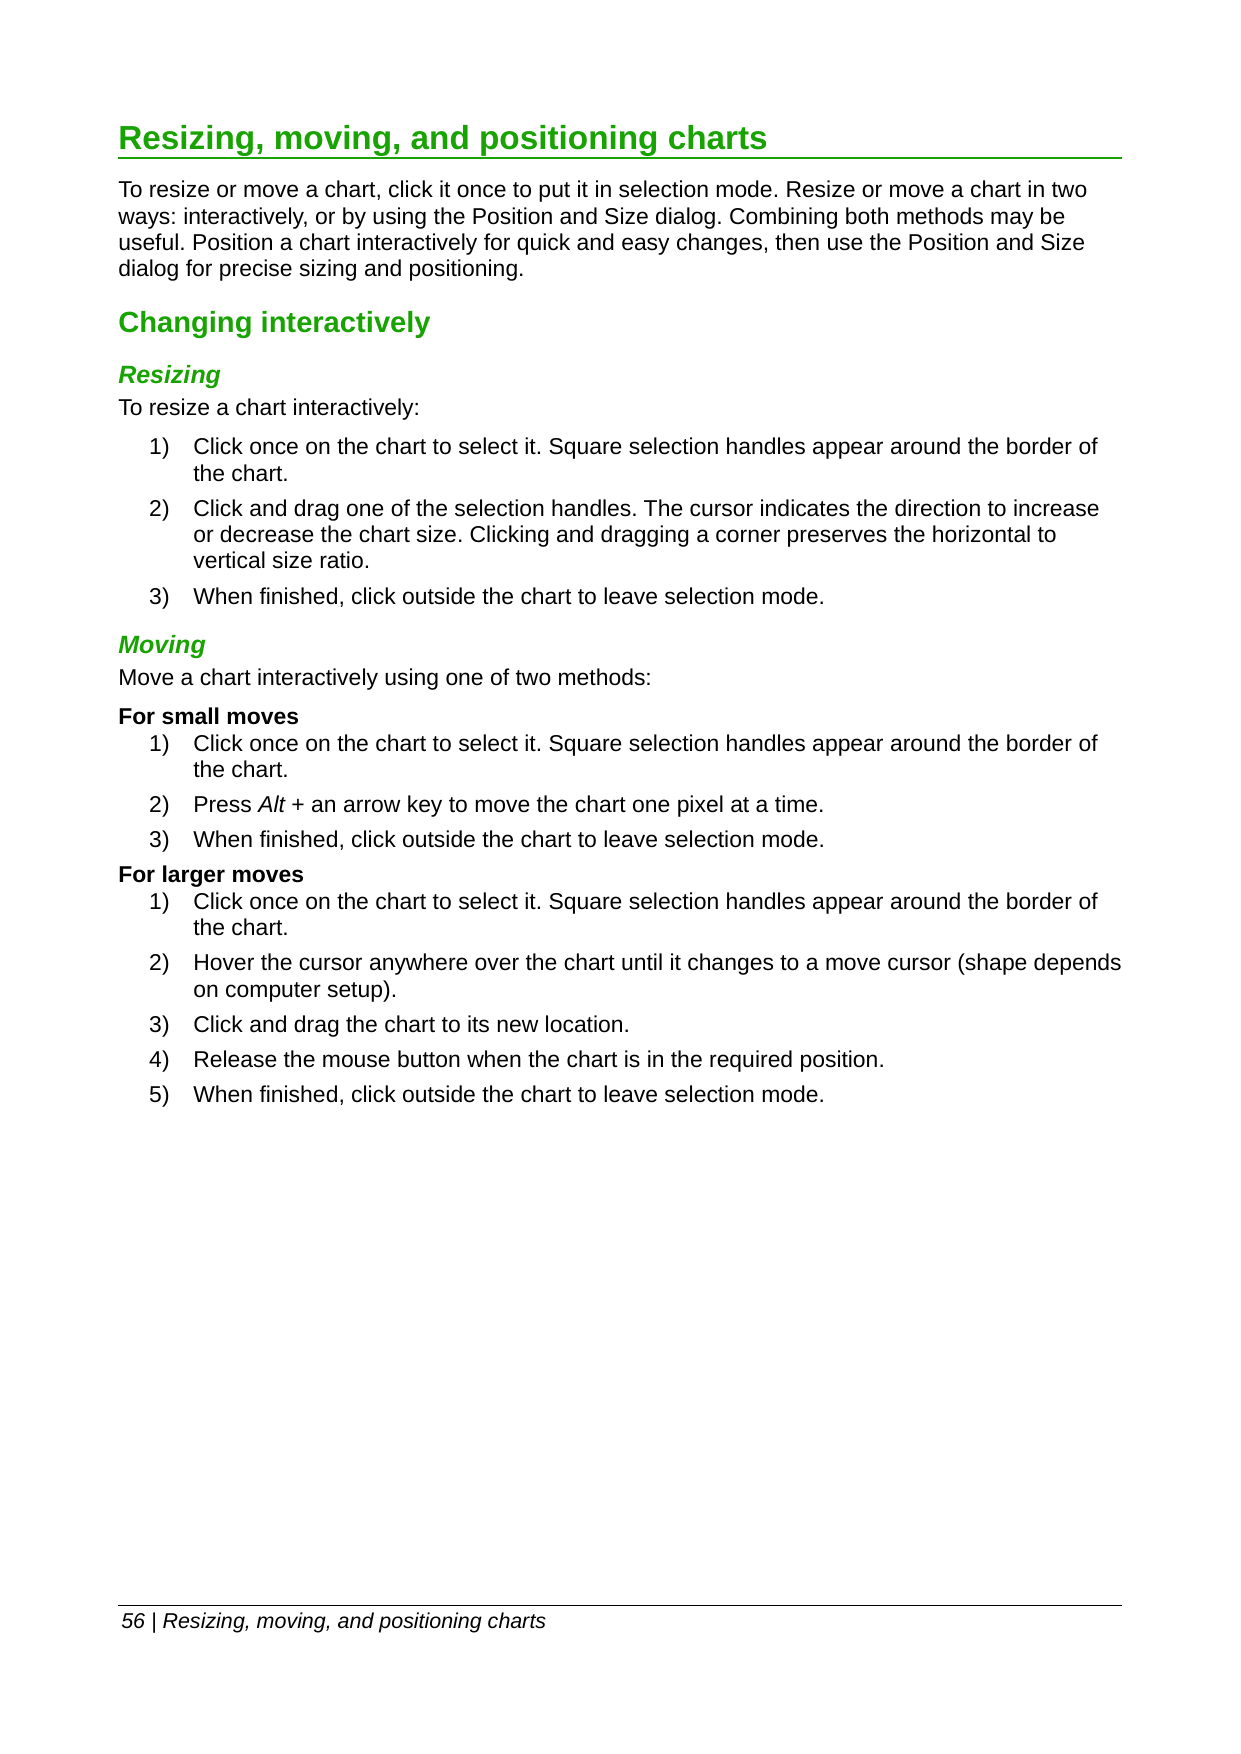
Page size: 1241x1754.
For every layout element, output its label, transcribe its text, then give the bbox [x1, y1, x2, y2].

list When finished, click outside the chart to leave selection mode. [169, 583, 1122, 609]
subtitle Changing interactively [118, 305, 1122, 339]
list When finished, click outside the chart to leave selection mode. [169, 826, 1122, 853]
list Click once on the chart to select it. Square selection handles appear around the border of the chart. [169, 729, 1122, 782]
text For small moves [118, 703, 1122, 729]
list Click and drag the chart to its new location. [169, 1011, 1122, 1037]
text Move a chart interactively using one of two methods: [118, 664, 1122, 691]
list Click and drag one of the selection handles. The cursor indicates the direction to increase or decrease the chart size. Clicking and dragging a corner preserves the horizontal to vertical size ratio. [169, 495, 1122, 574]
subtitle Resizing, moving, and positioning charts [118, 118, 1122, 157]
list Hover the cursor anywhere over the chart until it changes to a move cursor (shape depends on computer setup). [169, 949, 1122, 1002]
subtitle Moving [118, 629, 1122, 658]
text For larger moves [118, 861, 1122, 888]
list Release the mouse button when the chart is in the required position. [169, 1046, 1122, 1072]
list Click once on the chart to select it. Square selection handles appear around the border of the chart. [169, 888, 1122, 941]
list When finished, click outside the chart to leave selection mode. [169, 1081, 1122, 1108]
list Click once on the chart to select it. Square selection handles appear around the border of the chart. [169, 433, 1122, 486]
subtitle Resizing [118, 359, 1122, 388]
text To resize a chart interactively: [118, 394, 1122, 421]
list Press Alt + an arrow key to move the chart one pixel at a time. [169, 791, 1122, 817]
text To resize or move a chart, click it once to put it in selection mode. Resize or move a chart in two ways: interactively, or by using the Position and Size dialog. Combining both methods may be useful. Position a chart interactively for quick and easy changes, then use the Position and Size dialog for precise sizing and positioning. [118, 176, 1122, 282]
